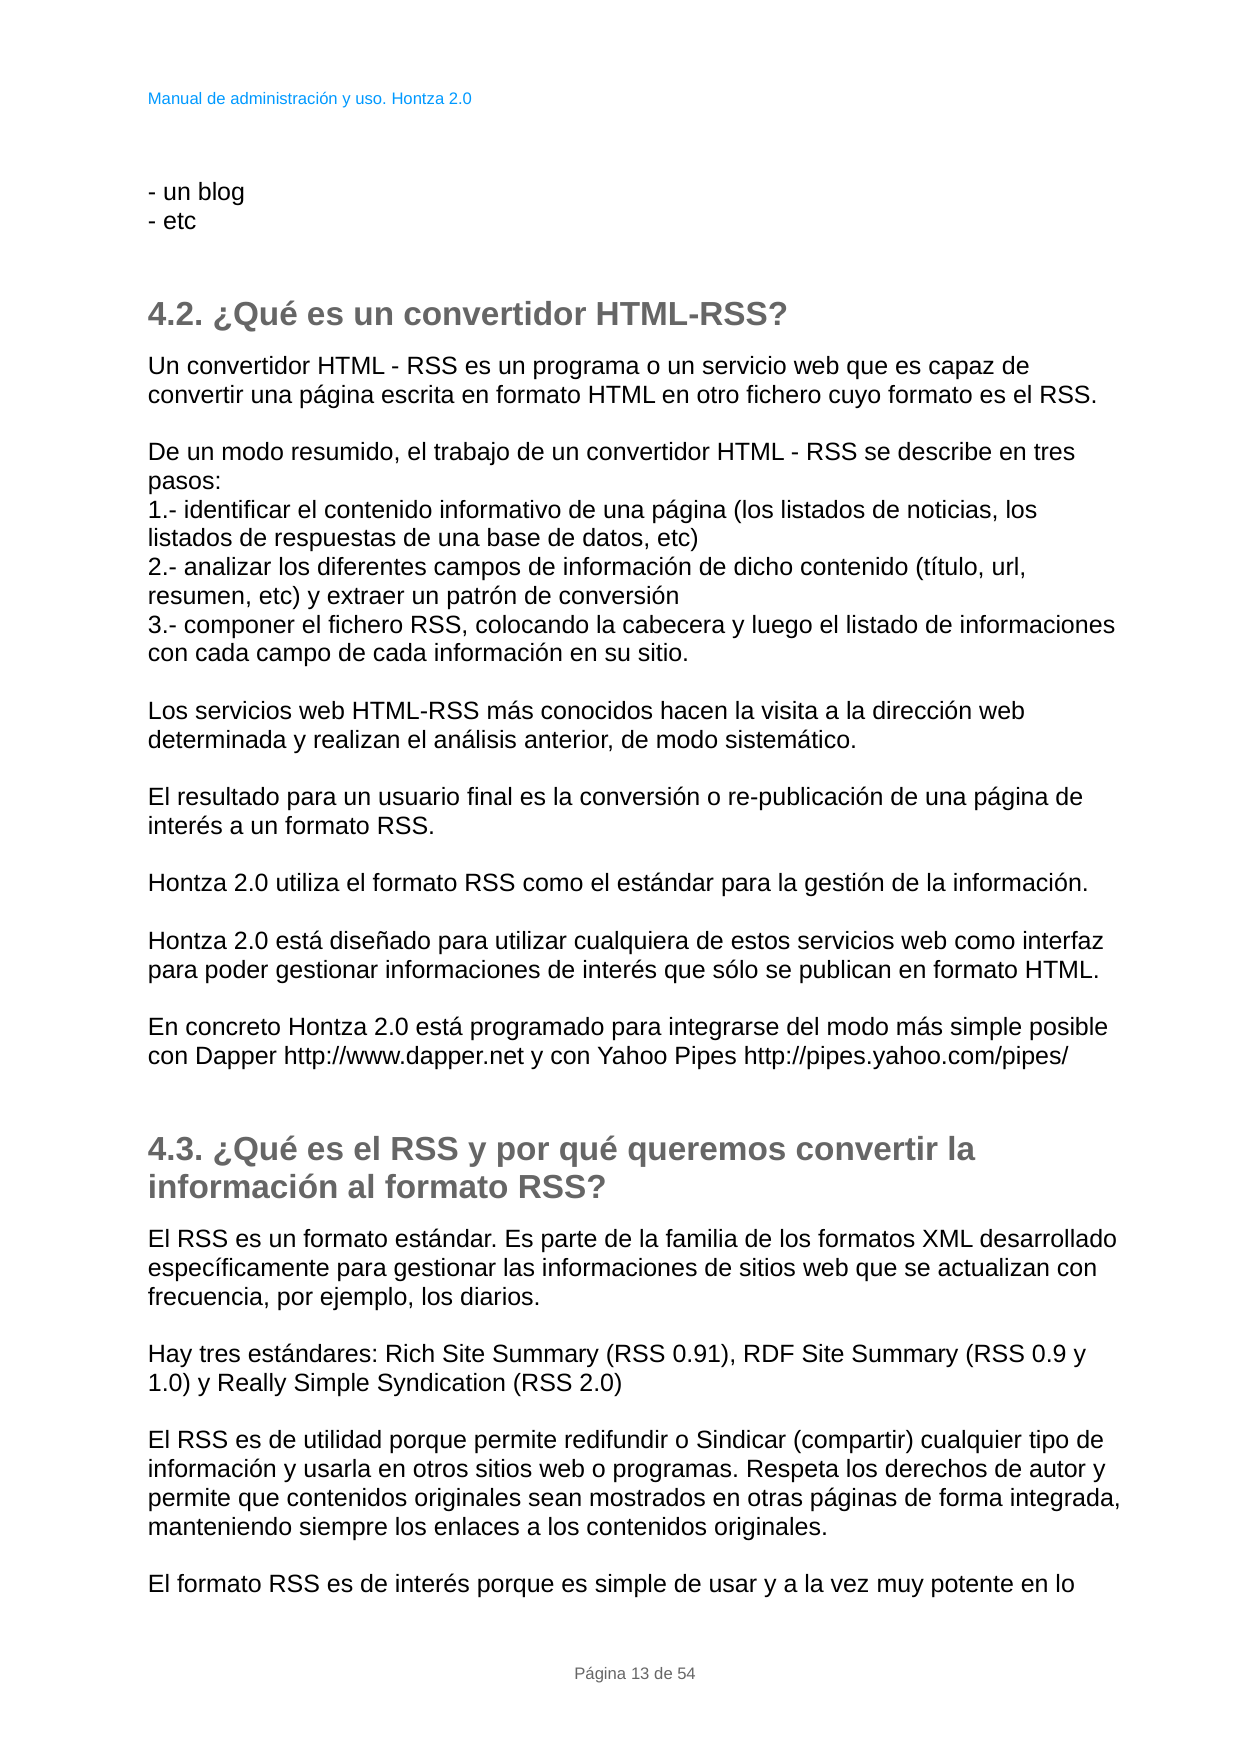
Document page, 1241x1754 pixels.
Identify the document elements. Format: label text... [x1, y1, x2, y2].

text El RSS es un formato estándar. Es parte de la familia de los formatos XML desarrollado específicamente para gestionar las informaciones de sitios web que se actualizan con frecuencia, por ejemplo, los diarios. [148, 1224, 1122, 1311]
subtitle 4.3. ¿Qué es el RSS y por qué queremos convertir la información al formato RSS? [148, 1129, 1122, 1206]
text Hay tres estándares: Rich Site Summary (RSS 0.91), RDF Site Summary (RSS 0.9 y 1.0) y Really Simple Syndication (RSS 2.0) [148, 1339, 1122, 1397]
text En concreto Hontza 2.0 está programado para integrarse del modo más simple posible con Dapper http://www.dapper.net y con Yahoo Pipes http://pipes.yahoo.com/pipes/ [148, 1012, 1122, 1069]
text El RSS es de utilidad porque permite redifundir o Sindicar (compartir) cualquier tipo de información y usarla en otros sitios web o programas. Respeta los derechos de autor y permite que contenidos originales sean mostrados en otras páginas de forma integrada, manteniendo siempre los enlaces a los contenidos originales. [148, 1426, 1122, 1541]
subtitle 4.2. ¿Qué es un convertidor HTML-RSS? [148, 294, 1122, 332]
text Un convertidor HTML - RSS es un programa o un servicio web que es capaz de convertir una página escrita en formato HTML en otro fichero cuyo formato es el RSS. [148, 351, 1122, 408]
text 3.- componer el fichero RSS, colocando la cabecera y luego el listado de informaciones con cada campo de cada información en su sitio. [148, 609, 1122, 667]
text Hontza 2.0 está diseñado para utilizar cualquiera de estos servicios web como interfaz para poder gestionar informaciones de interés que sólo se publican en formato HTML. [148, 926, 1122, 983]
text 2.- analizar los diferentes campos de información de dicho contenido (título, url, resumen, etc) y extraer un patrón de conversión [148, 552, 1122, 609]
text 1.- identificar el contenido informativo de una página (los listados de noticias, los listados de respuestas de una base de datos, etc) [148, 494, 1122, 552]
text - etc [148, 206, 1122, 234]
text El formato RSS es de interés porque es simple de usar y a la vez muy potente en lo [148, 1569, 1122, 1598]
text El resultado para un usuario final es la conversión o re-publicación de una página de interés a un formato RSS. [148, 782, 1122, 839]
text Los servicios web HTML-RSS más conocidos hacen la visita a la dirección web determinada y realizan el análisis anterior, de modo sistemático. [148, 696, 1122, 753]
text - un blog [148, 177, 1122, 206]
text Hontza 2.0 utiliza el formato RSS como el estándar para la gestión de la información. [148, 868, 1122, 897]
text De un modo resumido, el trabajo de un convertidor HTML - RSS se describe en tres pasos: [148, 437, 1122, 494]
